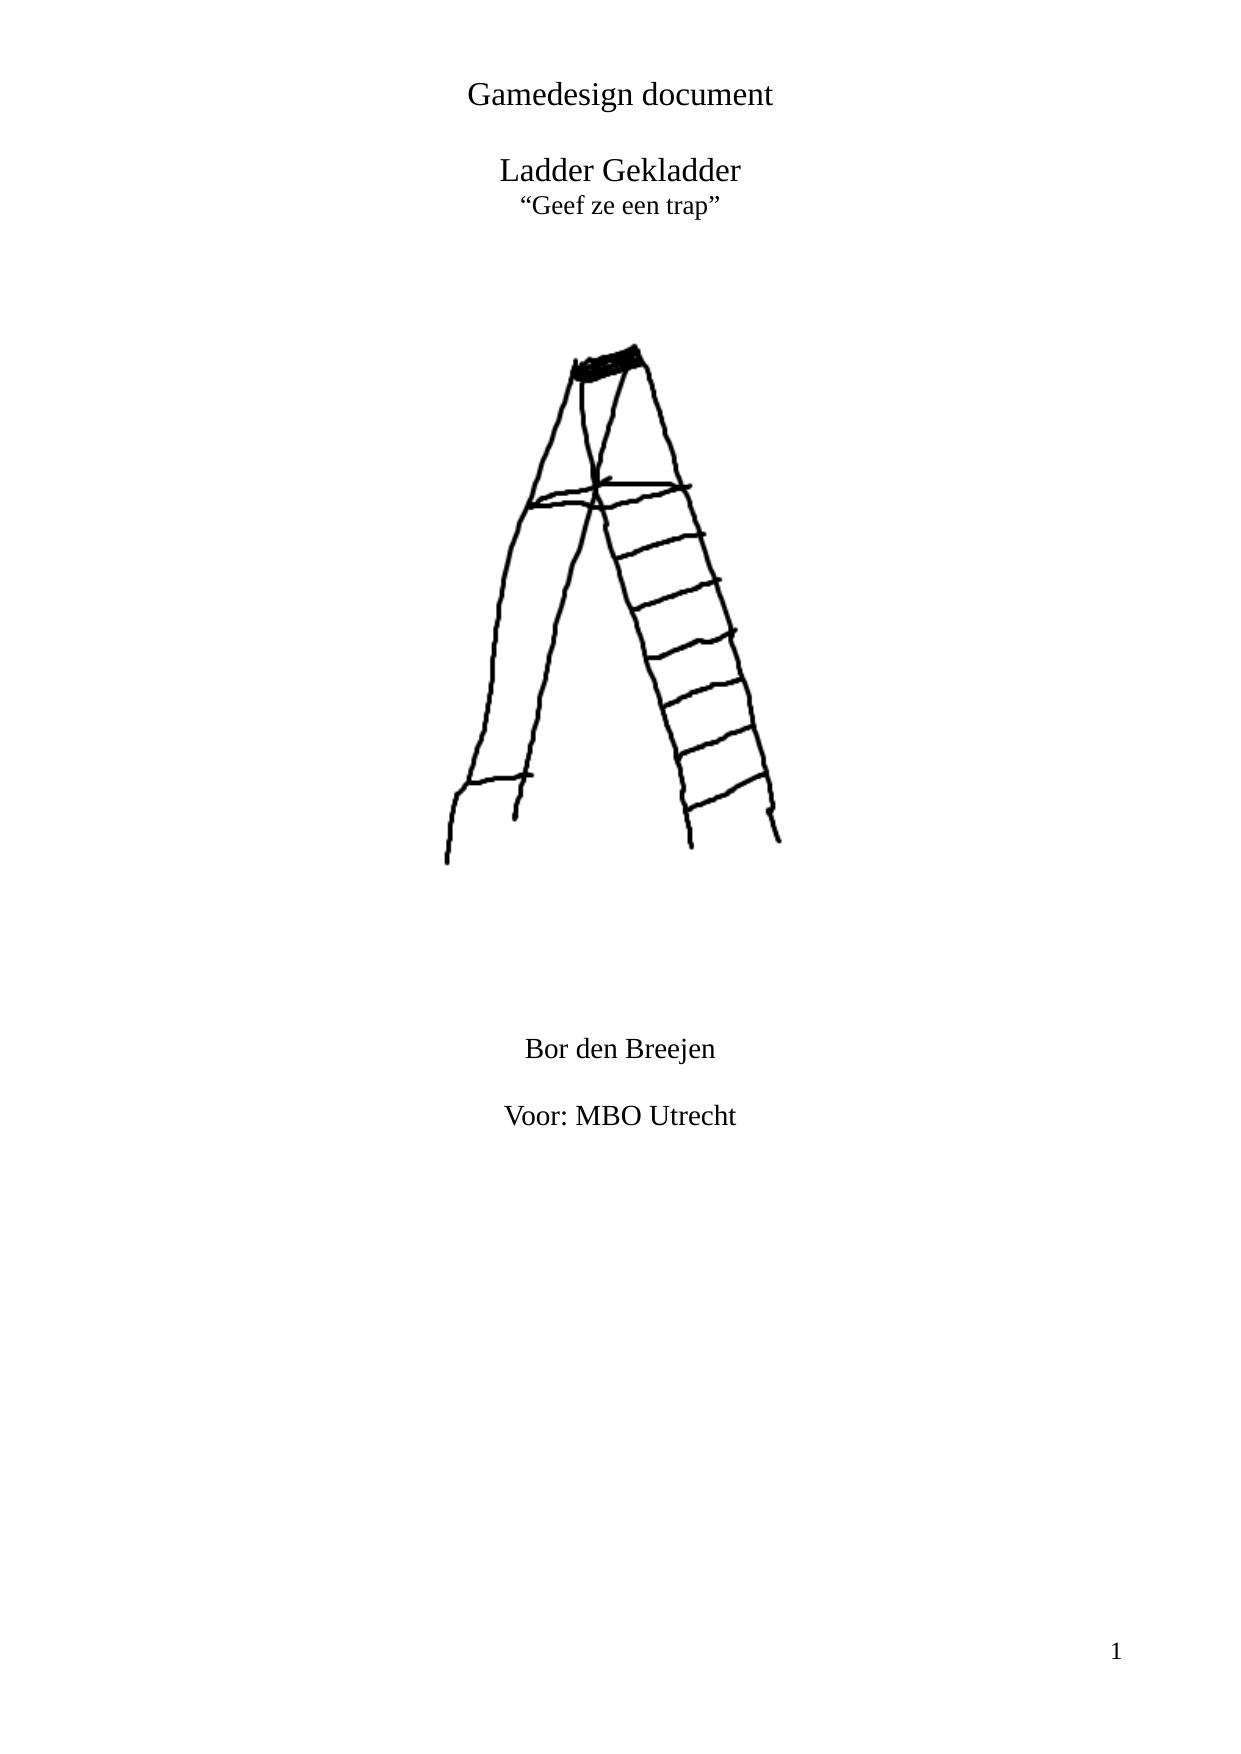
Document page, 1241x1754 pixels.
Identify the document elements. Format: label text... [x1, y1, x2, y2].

text Gamedesign document [118, 74, 1122, 112]
text “Geef ze een trap” [118, 189, 1122, 220]
text Bor den Breejen [118, 1031, 1122, 1064]
text Ladder Gekladder [118, 150, 1122, 189]
text Voor: MBO Utrecht [118, 1098, 1122, 1131]
